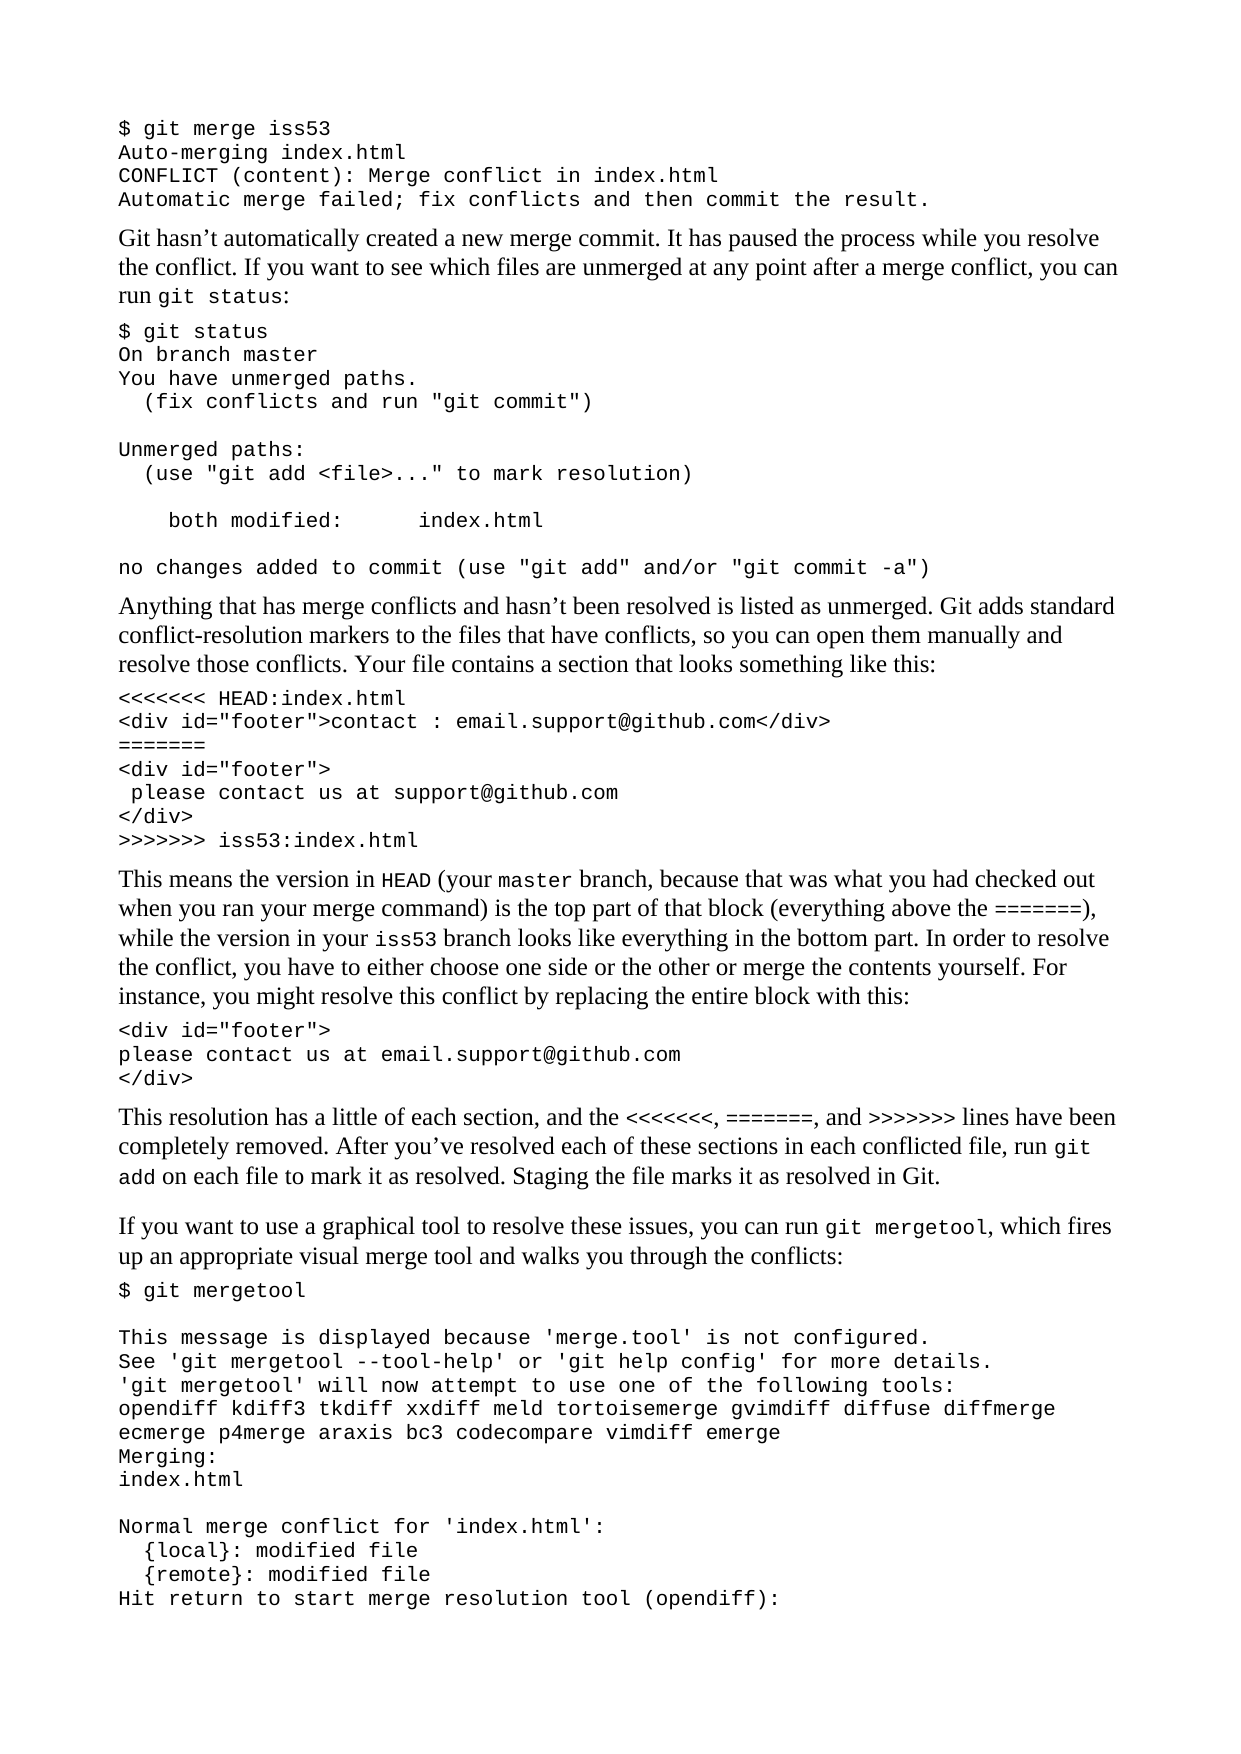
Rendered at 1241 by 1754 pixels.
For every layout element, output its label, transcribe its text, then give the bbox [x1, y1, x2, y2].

text (use "git add <file>..." to mark resolution) [118, 462, 1122, 486]
text $ git status [118, 321, 1122, 344]
text $ git mergetool [118, 1280, 1122, 1304]
text CONFLICT (content): Merge conflict in index.html [118, 165, 1122, 189]
text Anything that has merge conflicts and hasn’t been resolved is listed as unmerged. Git adds standard conflict-resolution markers to the files that have conflicts, so you can open them manually and resolve those conflicts. Your file contains a section that looks something like this: [118, 591, 1122, 677]
text <<<<<<< HEAD:index.html [118, 688, 1122, 711]
text Auto-merging index.html [118, 142, 1122, 165]
text <div id="footer"> [118, 759, 1122, 782]
text opendiff kdiff3 tkdiff xxdiff meld tortoisemerge gvimdiff diffuse diffmerge ecmerge p4merge araxis bc3 codecompare vimdiff emerge [118, 1398, 1122, 1446]
text no changes added to commit (use "git add" and/or "git commit -a") [118, 557, 1122, 581]
text Normal merge conflict for 'index.html': [118, 1517, 1122, 1540]
text Merging: [118, 1446, 1122, 1469]
text Unmerged paths: [118, 439, 1122, 462]
text <div id="footer"> [118, 1020, 1122, 1044]
text (fix conflicts and run "git commit") [118, 392, 1122, 415]
text <div id="footer">contact : email.support@github.com</div> [118, 711, 1122, 735]
text $ git merge iss53 [118, 118, 1122, 142]
text Automatic merge failed; fix conflicts and then commit the result. [118, 189, 1122, 213]
text This message is displayed because 'merge.tool' is not configured. [118, 1327, 1122, 1351]
text index.html [118, 1469, 1122, 1493]
text You have unmerged paths. [118, 368, 1122, 392]
text ======= [118, 735, 1122, 759]
text Hit return to start merge resolution tool (opendiff): [118, 1587, 1122, 1611]
text {local}: modified file [118, 1540, 1122, 1564]
text See 'git mergetool --tool-help' or 'git help config' for more details. [118, 1351, 1122, 1375]
text If you want to use a graphical tool to resolve these issues, you can run git mergetool, which fires up an appropriate visual merge tool and walks you through the conflicts: [118, 1211, 1122, 1270]
text </div> [118, 1068, 1122, 1091]
text </div> [118, 806, 1122, 830]
text This resolution has a little of each section, and the <<<<<<<, =======, and >>>>>>> lines have been completely removed. After you’ve resolved each of these sections in each conflicted file, run git add on each file to mark it as resolved. Staging the file marks it as resolved in Git. [118, 1102, 1122, 1191]
text please contact us at support@github.com [118, 782, 1122, 806]
text Git hasn’t automatically created a new merge commit. It has paused the process while you resolve the conflict. If you want to see which files are unmerged at any point after a merge conflict, you can run git status: [118, 223, 1122, 310]
text This means the version in HEAD (your master branch, because that was what you had checked out when you ran your merge command) is the top part of that block (everything above the =======), while the version in your iss53 branch looks like everything in the bottom part. In order to resolve the conflict, you have to either choose one side or the other or merge the contents yourself. For instance, you might resolve this conflict by replacing the entire block with this: [118, 864, 1122, 1010]
text both modified: index.html [118, 510, 1122, 533]
text please contact us at email.support@github.com [118, 1044, 1122, 1068]
text On branch master [118, 344, 1122, 368]
text {remote}: modified file [118, 1564, 1122, 1587]
text >>>>>>> iss53:index.html [118, 830, 1122, 853]
text 'git mergetool' will now attempt to use one of the following tools: [118, 1375, 1122, 1398]
